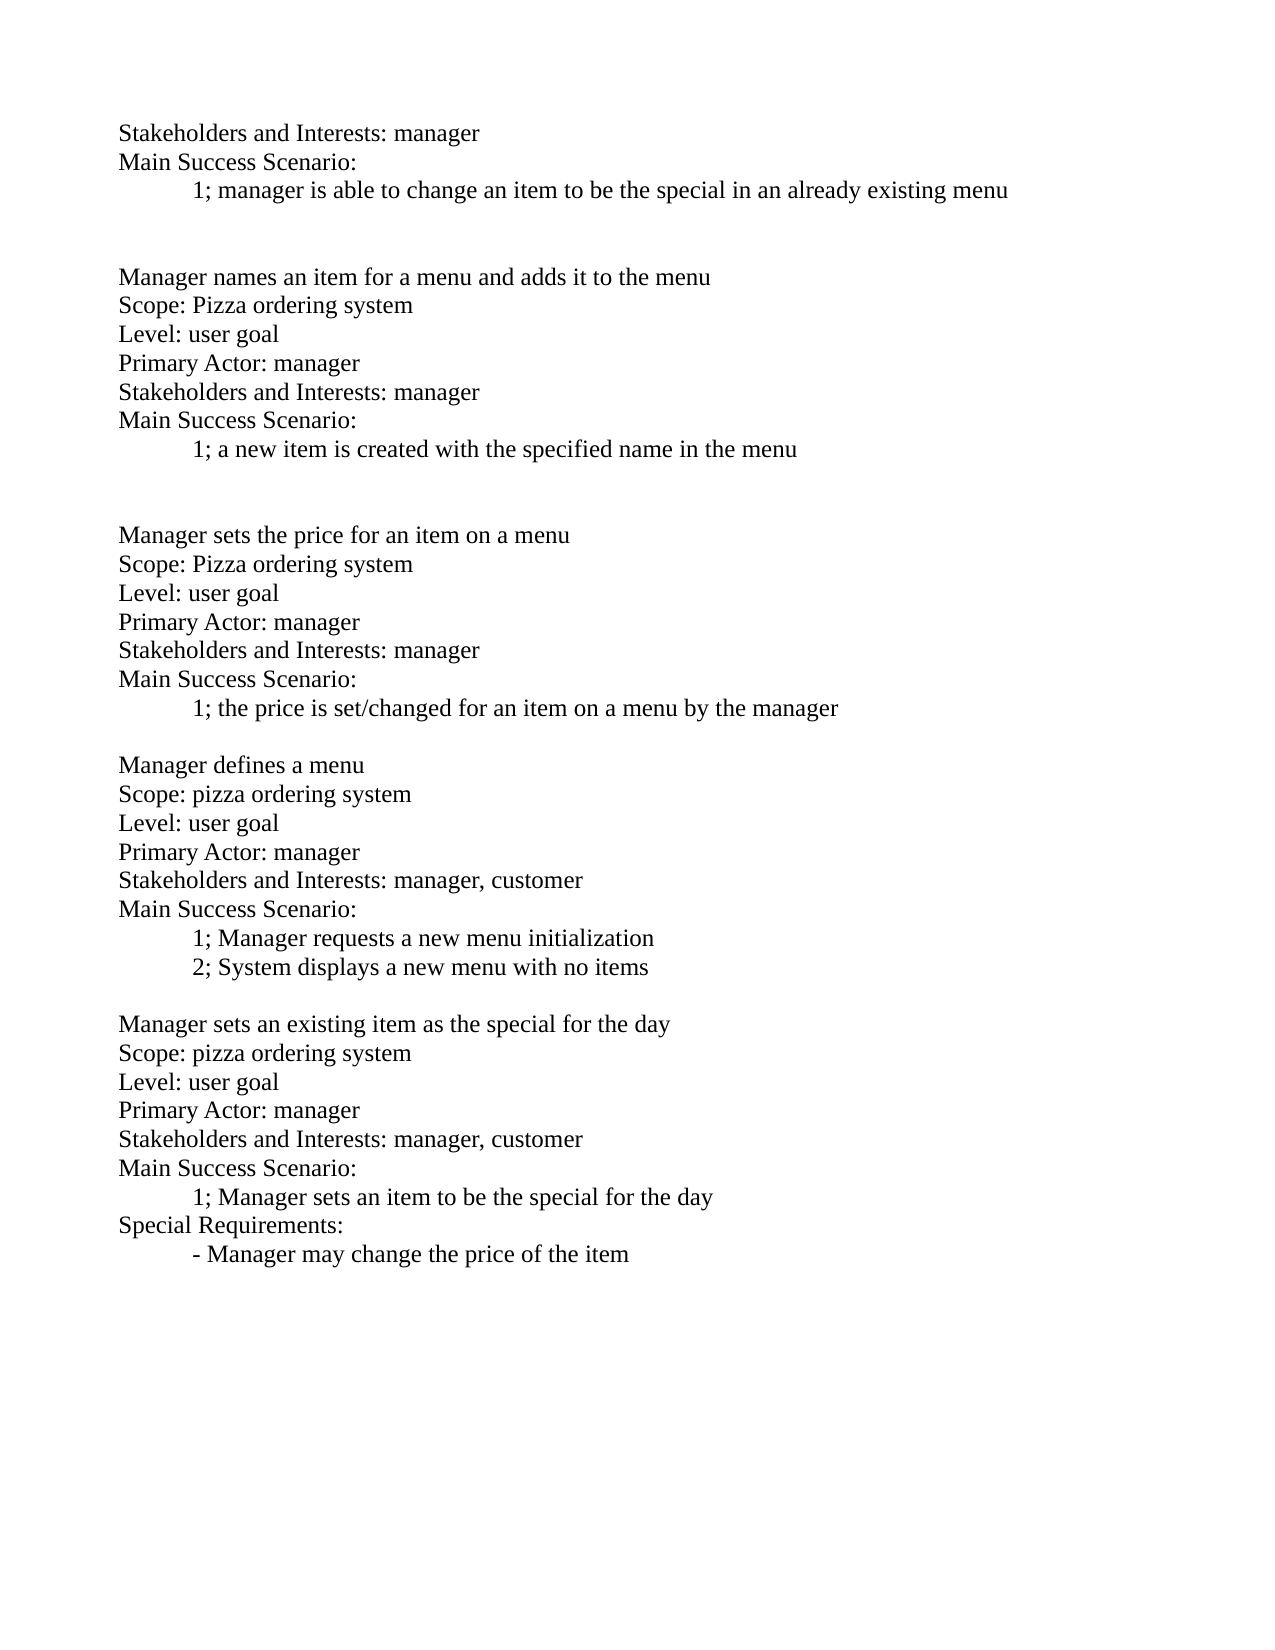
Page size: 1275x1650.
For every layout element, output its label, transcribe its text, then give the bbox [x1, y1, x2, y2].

text Main Success Scenario: [118, 1153, 1157, 1182]
text Main Success Scenario: [118, 147, 1157, 176]
text 2; System displays a new menu with no items [118, 952, 1157, 981]
text Special Requirements: [118, 1211, 1157, 1239]
text Manager sets the price for an item on a menu [118, 521, 1157, 549]
text Scope: pizza ordering system [118, 1038, 1157, 1067]
text Main Success Scenario: [118, 664, 1157, 693]
text Level: user goal [118, 1067, 1157, 1096]
text 1; a new item is created with the specified name in the menu [118, 434, 1157, 463]
text Scope: pizza ordering system [118, 779, 1157, 808]
text Level: user goal [118, 319, 1157, 348]
text Manager names an item for a menu and adds it to the menu [118, 262, 1157, 291]
text 1; Manager requests a new menu initialization [118, 923, 1157, 952]
text Stakeholders and Interests: manager [118, 118, 1157, 147]
text Level: user goal [118, 808, 1157, 837]
text 1; the price is set/changed for an item on a menu by the manager [118, 693, 1157, 722]
text Stakeholders and Interests: manager [118, 636, 1157, 664]
text Manager sets an existing item as the special for the day [118, 1009, 1157, 1038]
text Stakeholders and Interests: manager, customer [118, 866, 1157, 894]
text Scope: Pizza ordering system [118, 291, 1157, 319]
text Primary Actor: manager [118, 348, 1157, 377]
text Stakeholders and Interests: manager, customer [118, 1124, 1157, 1153]
text Primary Actor: manager [118, 837, 1157, 866]
text 1; manager is able to change an item to be the special in an already existing menu [118, 176, 1157, 204]
text 1; Manager sets an item to be the special for the day [118, 1182, 1157, 1211]
text Stakeholders and Interests: manager [118, 377, 1157, 406]
text Level: user goal [118, 578, 1157, 607]
text Scope: Pizza ordering system [118, 549, 1157, 578]
text - Manager may change the price of the item [118, 1239, 1157, 1268]
text Primary Actor: manager [118, 1096, 1157, 1124]
text Main Success Scenario: [118, 894, 1157, 923]
text Main Success Scenario: [118, 406, 1157, 434]
text Manager defines a menu [118, 751, 1157, 779]
text Primary Actor: manager [118, 607, 1157, 636]
